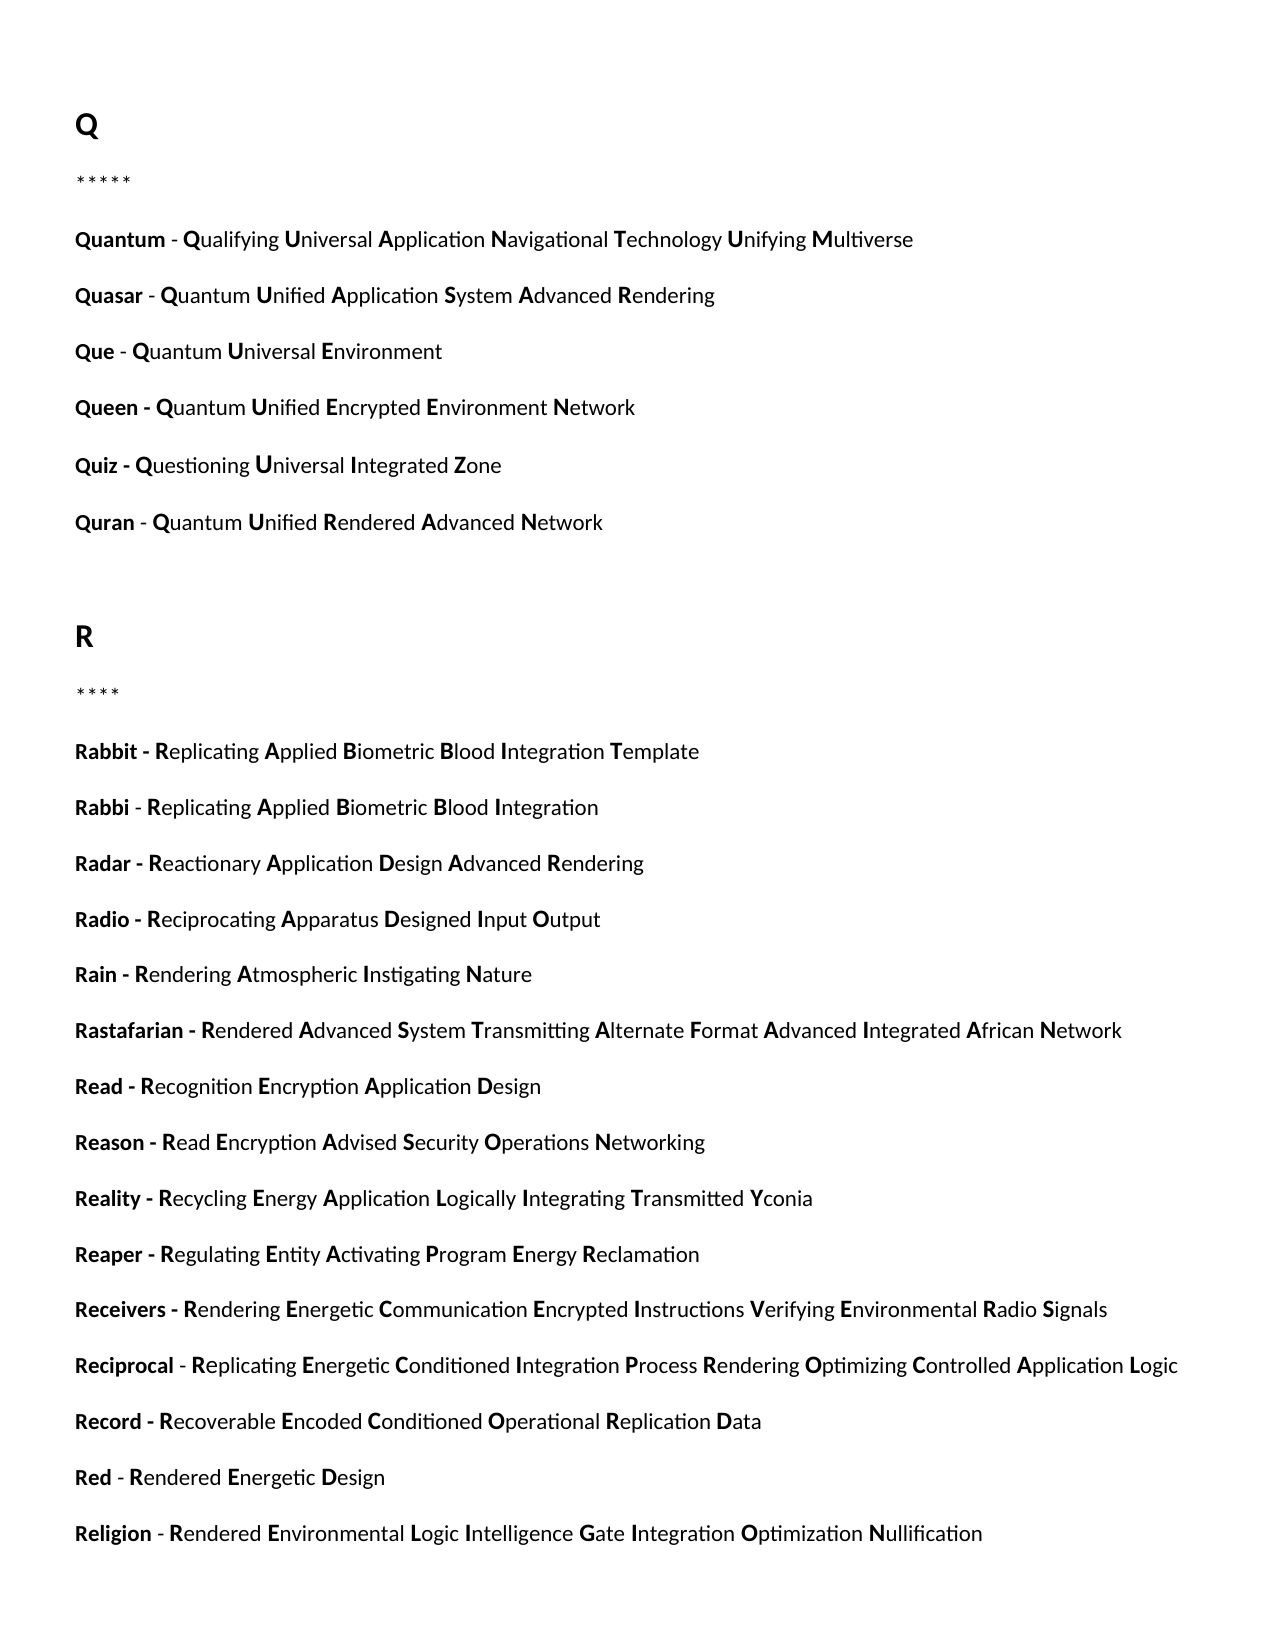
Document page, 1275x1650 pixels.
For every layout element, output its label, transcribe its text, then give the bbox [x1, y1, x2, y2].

text **** [75, 682, 1200, 710]
text Quantum - Qualifying Universal Application Navigational Technology Unifying Multiverse [75, 224, 1200, 254]
text Radio - Reciprocating Apparatus Designed Input Output [75, 903, 1200, 933]
text Reaper - Regulating Entity Activating Program Energy Reclamation [75, 1238, 1200, 1268]
text Reality - Recycling Energy Application Logically Integrating Transmitted Yconia [75, 1182, 1200, 1212]
text Rain - Rendering Atmospheric Instigating Nature [75, 958, 1200, 989]
text Rastafarian - Rendered Advanced System Transmitting Alternate Format Advanced Integrated African Network [75, 1014, 1200, 1045]
text Religion - Rendered Environmental Logic Intelligence Gate Integration Optimization Nullification [75, 1517, 1200, 1547]
text Record - Recoverable Encoded Conditioned Operational Replication Data [75, 1405, 1200, 1436]
text Radar - Reactionary Application Design Advanced Rendering [75, 847, 1200, 877]
text Read - Recognition Encryption Application Design [75, 1070, 1200, 1101]
text Quiz - Questioning Universal Integrated Zone [75, 447, 1200, 480]
text Rabbi - Replicating Applied Biometric Blood Integration [75, 791, 1200, 822]
text Q [75, 103, 1200, 144]
text Red - Rendered Energetic Design [75, 1461, 1200, 1492]
text Rabbit - Replicating Applied Biometric Blood Integration Template [75, 735, 1200, 766]
text Quasar - Quantum Unified Application System Advanced Rendering [75, 279, 1200, 310]
text Receivers - Rendering Energetic Communication Encrypted Instructions Verifying Environmental Radio Signals [75, 1293, 1200, 1324]
text Queen - Quantum Unified Encrypted Environment Network [75, 391, 1200, 422]
text ***** [75, 171, 1200, 199]
text R [75, 614, 1200, 655]
text Reciprocal - Replicating Energetic Conditioned Integration Process Rendering Optimizing Controlled Application Logic [75, 1349, 1200, 1380]
text Reason - Read Encryption Advised Security Operations Networking [75, 1126, 1200, 1157]
text Quran - Quantum Unified Rendered Advanced Network [75, 506, 1200, 536]
text Que - Quantum Universal Environment [75, 335, 1200, 366]
